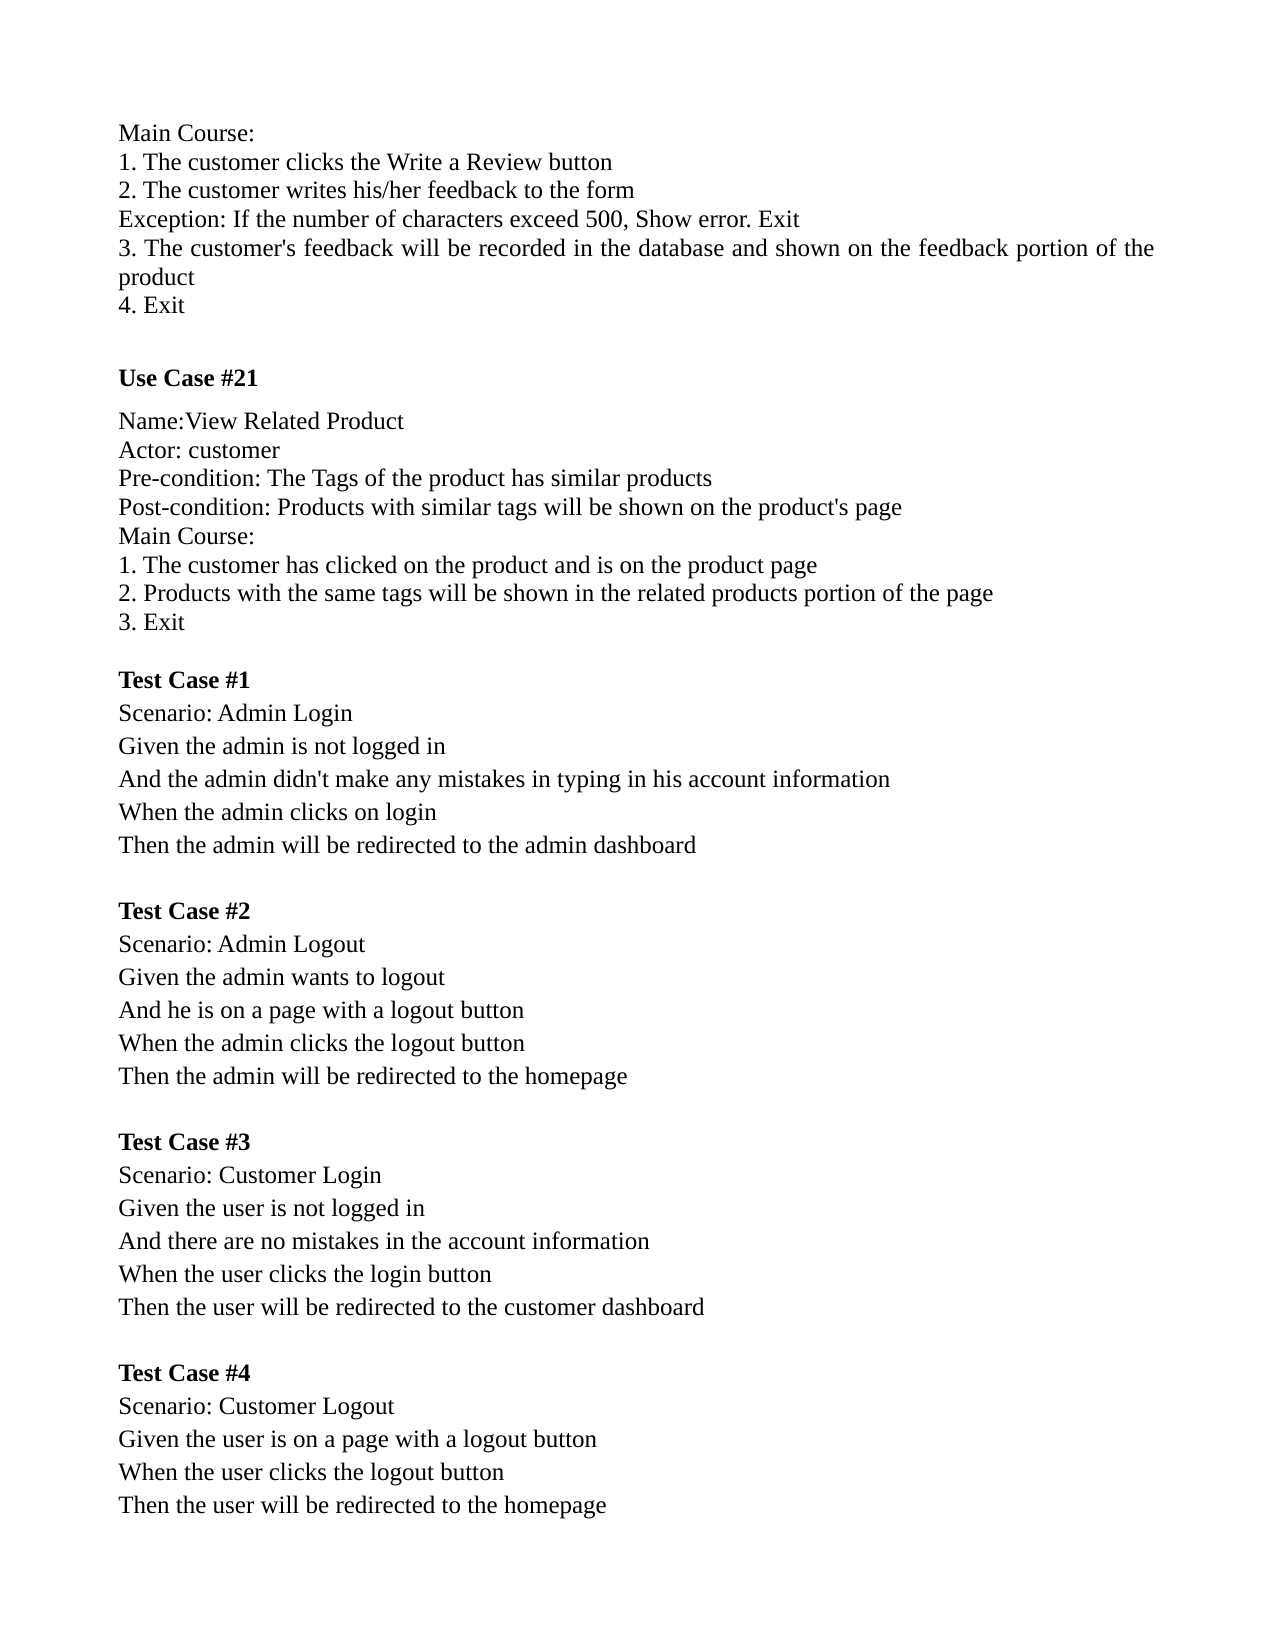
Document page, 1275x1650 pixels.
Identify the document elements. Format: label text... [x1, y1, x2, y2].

text And the admin didn't make any mistakes in typing in his account information [118, 764, 1157, 793]
text Main Course: [118, 118, 1157, 147]
text Scenario: Customer Logout [118, 1391, 1157, 1420]
text 2. Products with the same tags will be shown in the related products portion of the page [118, 578, 1157, 607]
text 4. Exit [118, 291, 1157, 319]
text Test Case #3 [118, 1127, 1157, 1156]
text 3. Exit [118, 607, 1157, 636]
text Given the user is not logged in [118, 1193, 1157, 1222]
text Then the user will be redirected to the customer dashboard [118, 1292, 1157, 1321]
text Given the admin wants to logout [118, 962, 1157, 991]
text Then the admin will be redirected to the admin dashboard [118, 830, 1157, 859]
text Test Case #4 [118, 1358, 1157, 1387]
text When the user clicks the logout button [118, 1457, 1157, 1486]
text Scenario: Admin Login [118, 698, 1157, 727]
text Scenario: Admin Logout [118, 929, 1157, 958]
text Actor: customer [118, 435, 1157, 463]
text Given the user is on a page with a logout button [118, 1424, 1157, 1453]
text And he is on a page with a logout button [118, 995, 1157, 1024]
text When the user clicks the login button [118, 1259, 1157, 1288]
text 1. The customer has clicked on the product and is on the product page [118, 550, 1157, 578]
text 2. The customer writes his/her feedback to the form [118, 176, 1157, 204]
text Test Case #1 [118, 665, 1157, 693]
text When the admin clicks on login [118, 797, 1157, 826]
text Main Course: [118, 521, 1157, 550]
text Scenario: Customer Login [118, 1160, 1157, 1189]
text 3. The customer's feedback will be recorded in the database and shown on the feedback portion of the product [118, 233, 1157, 291]
text Test Case #2 [118, 896, 1157, 925]
text Pre-condition: The Tags of the product has similar products [118, 463, 1157, 492]
text Use Case #21 [118, 363, 1157, 391]
text Name:View Related Product [118, 406, 1157, 435]
text Given the admin is not logged in [118, 731, 1157, 759]
text Then the admin will be redirected to the homepage [118, 1061, 1157, 1090]
text Then the user will be redirected to the homepage [118, 1490, 1157, 1519]
text When the admin clicks the logout button [118, 1028, 1157, 1057]
text 1. The customer clicks the Write a Review button [118, 147, 1157, 176]
text Exception: If the number of characters exceed 500, Show error. Exit [118, 204, 1157, 233]
text And there are no mistakes in the account information [118, 1226, 1157, 1255]
text Post-condition: Products with similar tags will be shown on the product's page [118, 492, 1157, 521]
